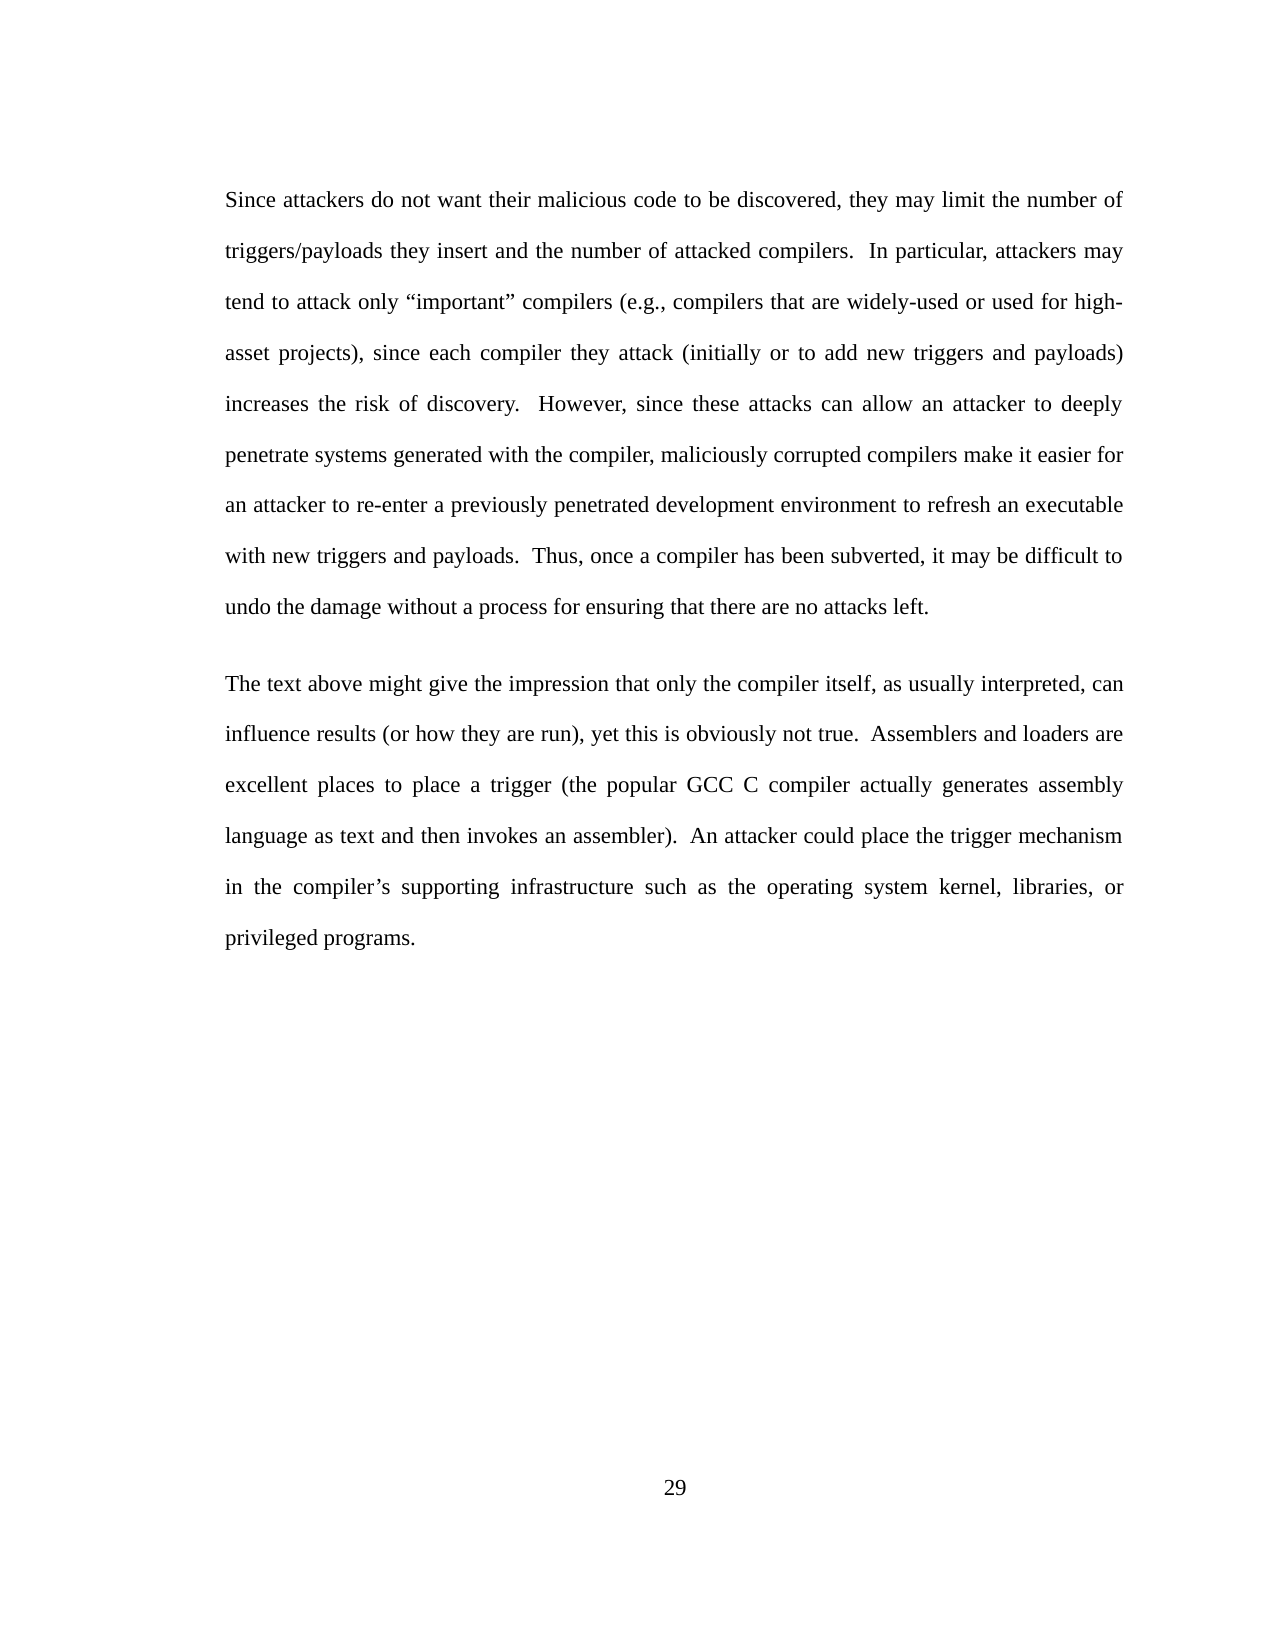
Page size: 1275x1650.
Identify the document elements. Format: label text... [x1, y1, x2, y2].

text The text above might give the impression that only the compiler itself, as usually interpreted, can influence results (or how they are run), yet this is obviously not true. Assemblers and loaders are excellent places to place a trigger (the popular GCC C compiler actually generates assembly language as text and then invokes an assembler). An attacker could place the trigger mechanism in the compiler’s supporting infrastructure such as the operating system kernel, libraries, or privileged programs. [225, 671, 1125, 950]
text Since attackers do not want their malicious code to be discovered, they may limit the number of triggers/payloads they insert and the number of attacked compilers. In particular, attackers may tend to attack only “important” compilers (e.g., compilers that are widely-used or used for high-asset projects), since each compiler they attack (initially or to add new triggers and payloads) increases the risk of discovery. However, since these attacks can allow an attacker to deeply penetrate systems generated with the compiler, maliciously corrupted compilers make it easier for an attacker to re-enter a previously penetrated development environment to refresh an executable with new triggers and payloads. Thus, once a compiler has been subverted, it may be difficult to undo the damage without a process for ensuring that there are no attacks left. [225, 187, 1125, 619]
